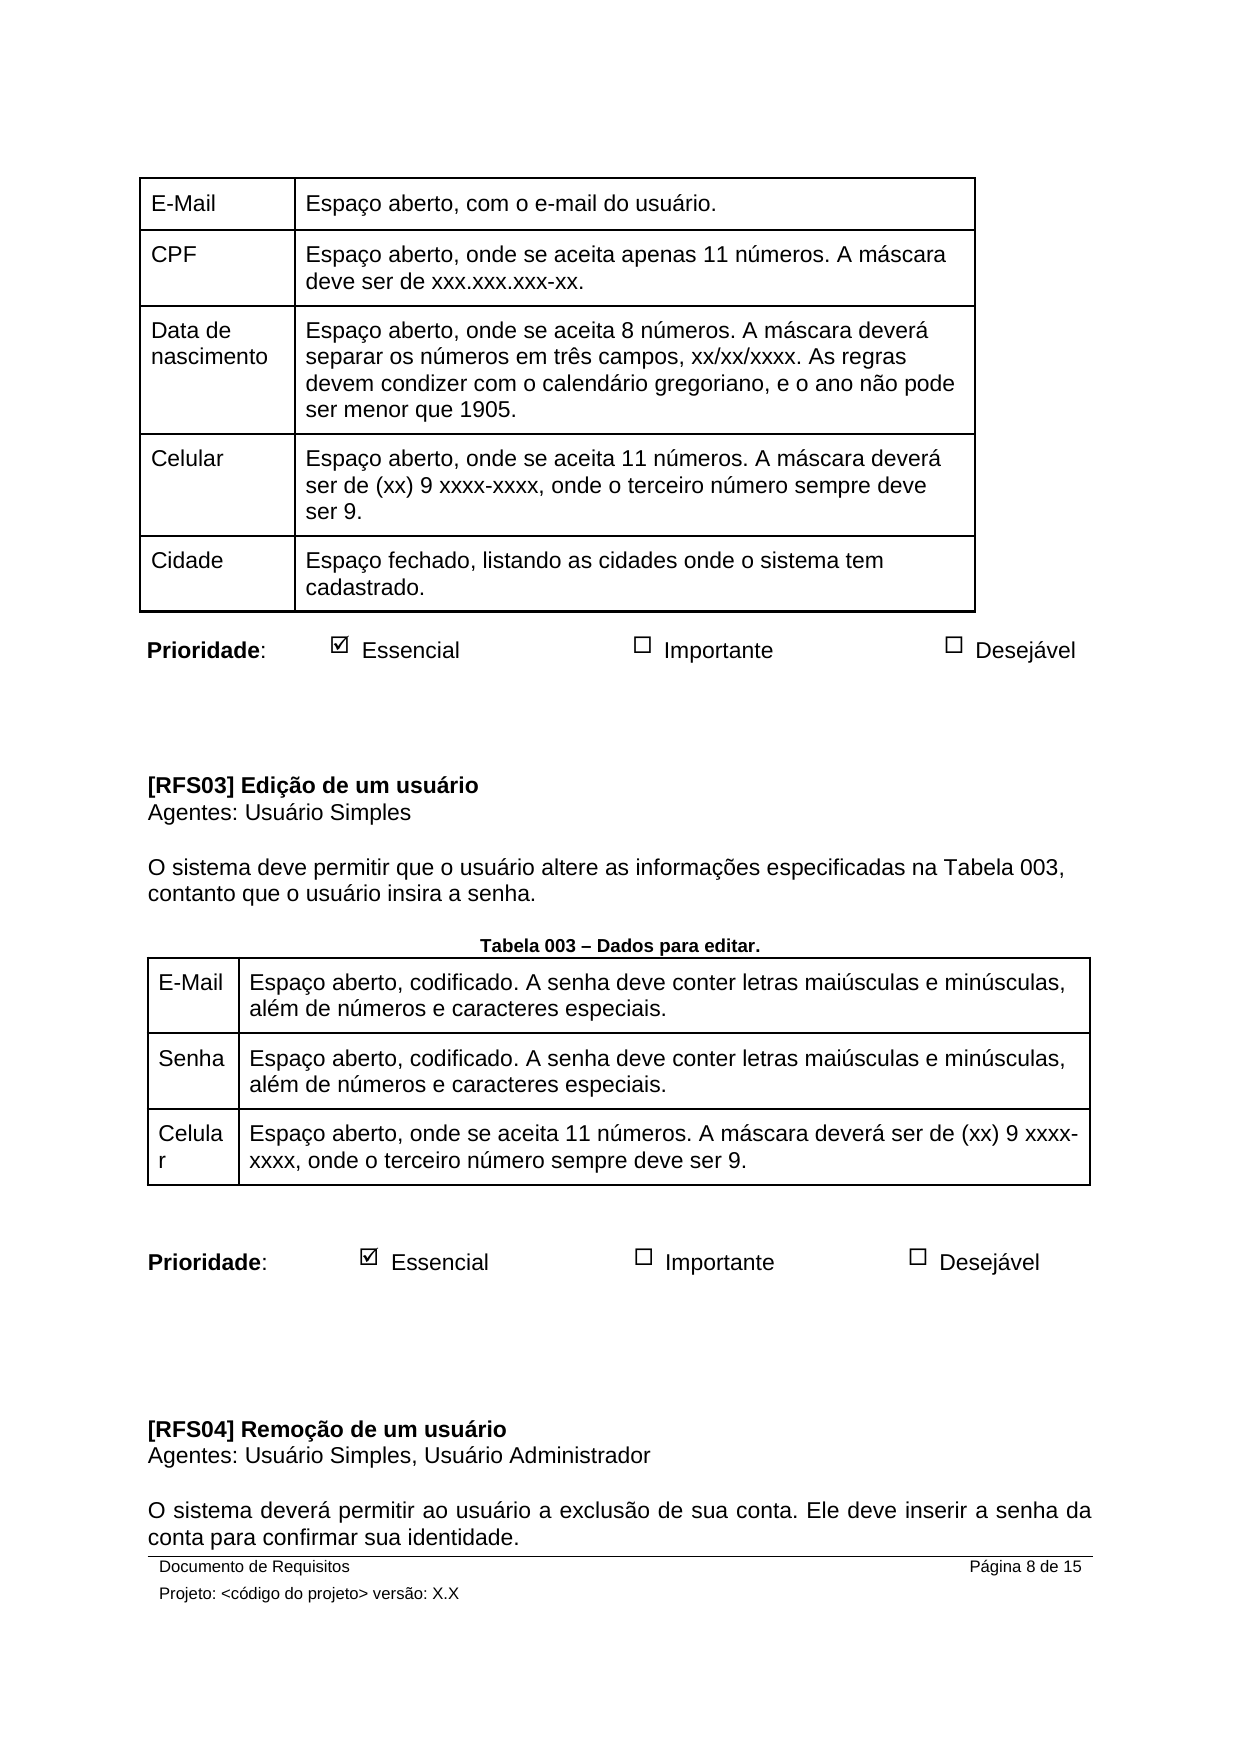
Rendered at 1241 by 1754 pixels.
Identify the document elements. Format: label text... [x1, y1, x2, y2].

table_cell [135, 433, 139, 535]
table_cell Data de nascimento [141, 307, 294, 433]
table_cell CPF [141, 231, 294, 304]
table_header Espaço aberto, codificado. A senha deve conter letras maiúsculas e minúsculas, além de números e caracteres especiais. [240, 959, 1089, 1032]
table_header  [891, 1224, 939, 1377]
text [RFS04] Remoção de um usuário [148, 1416, 1092, 1442]
table_cell Senha [149, 1034, 238, 1108]
table_cell  [597, 613, 664, 694]
table_header E-Mail [149, 959, 238, 1032]
table_cell Essencial [362, 613, 597, 694]
table_cell [135, 229, 139, 304]
table_cell [976, 535, 1095, 610]
table_cell [135, 305, 139, 433]
text Agentes: Usuário Simples, Usuário Administrador [148, 1442, 1092, 1469]
table_cell Espaço aberto, codificado. A senha deve conter letras maiúsculas e minúsculas, além de números e caracteres especiais. [240, 1034, 1089, 1108]
table_cell Espaço aberto, onde se aceita 11 números. A máscara deverá ser de (xx) 9 xxxx-xxxx, onde o terceiro número sempre deve ser 9. [296, 435, 974, 535]
table_header  [617, 1224, 665, 1377]
table_cell Espaço fechado, listando as cidades onde o sistema tem cadastrado. [296, 537, 974, 610]
table_header Prioridade: [136, 1224, 342, 1377]
table_cell [976, 177, 1095, 229]
text O sistema deve permitir que o usuário altere as informações especificadas na Tabela 003, contanto que o usuário insira a senha. [148, 853, 1092, 906]
table_header  [342, 1224, 391, 1377]
table_cell  [909, 613, 975, 694]
table_cell [135, 535, 139, 610]
text O sistema deverá permitir ao usuário a exclusão de sua conta. Ele deve inserir a senha da conta para confirmar sua identidade. [148, 1497, 1092, 1550]
table_header Essencial [391, 1224, 617, 1377]
table_cell Celular [141, 435, 294, 535]
table_cell [976, 305, 1095, 433]
table_cell Espaço aberto, com o e-mail do usuário. [296, 179, 974, 229]
table_cell Importante [664, 613, 909, 694]
table_cell Prioridade: [135, 610, 295, 694]
table_cell Espaço aberto, onde se aceita apenas 11 números. A máscara deve ser de xxx.xxx.xxx-xx. [296, 231, 974, 304]
text Tabela 003 – Dados para editar. [148, 935, 1092, 957]
table_header Importante [665, 1224, 891, 1377]
table_cell E-Mail [141, 179, 294, 229]
text [RFS03] Edição de um usuário [148, 772, 1092, 798]
table_cell Celular [149, 1110, 238, 1183]
table_cell [976, 229, 1095, 304]
table_cell [135, 177, 139, 229]
table_cell Cidade [141, 537, 294, 610]
table_cell Desejável [975, 610, 1095, 694]
table_cell  [295, 613, 362, 694]
text Agentes: Usuário Simples [148, 798, 1092, 825]
table_cell [976, 433, 1095, 535]
table_cell Espaço aberto, onde se aceita 8 números. A máscara deverá separar os números em três campos, xx/xx/xxxx. As regras devem condizer com o calendário gregoriano, e o ano não pode ser menor que 1905. [296, 307, 974, 433]
table_cell Espaço aberto, onde se aceita 11 números. A máscara deverá ser de (xx) 9 xxxx-xxxx, onde o terceiro número sempre deve ser 9. [240, 1110, 1089, 1183]
table_header Desejável [939, 1224, 1096, 1377]
